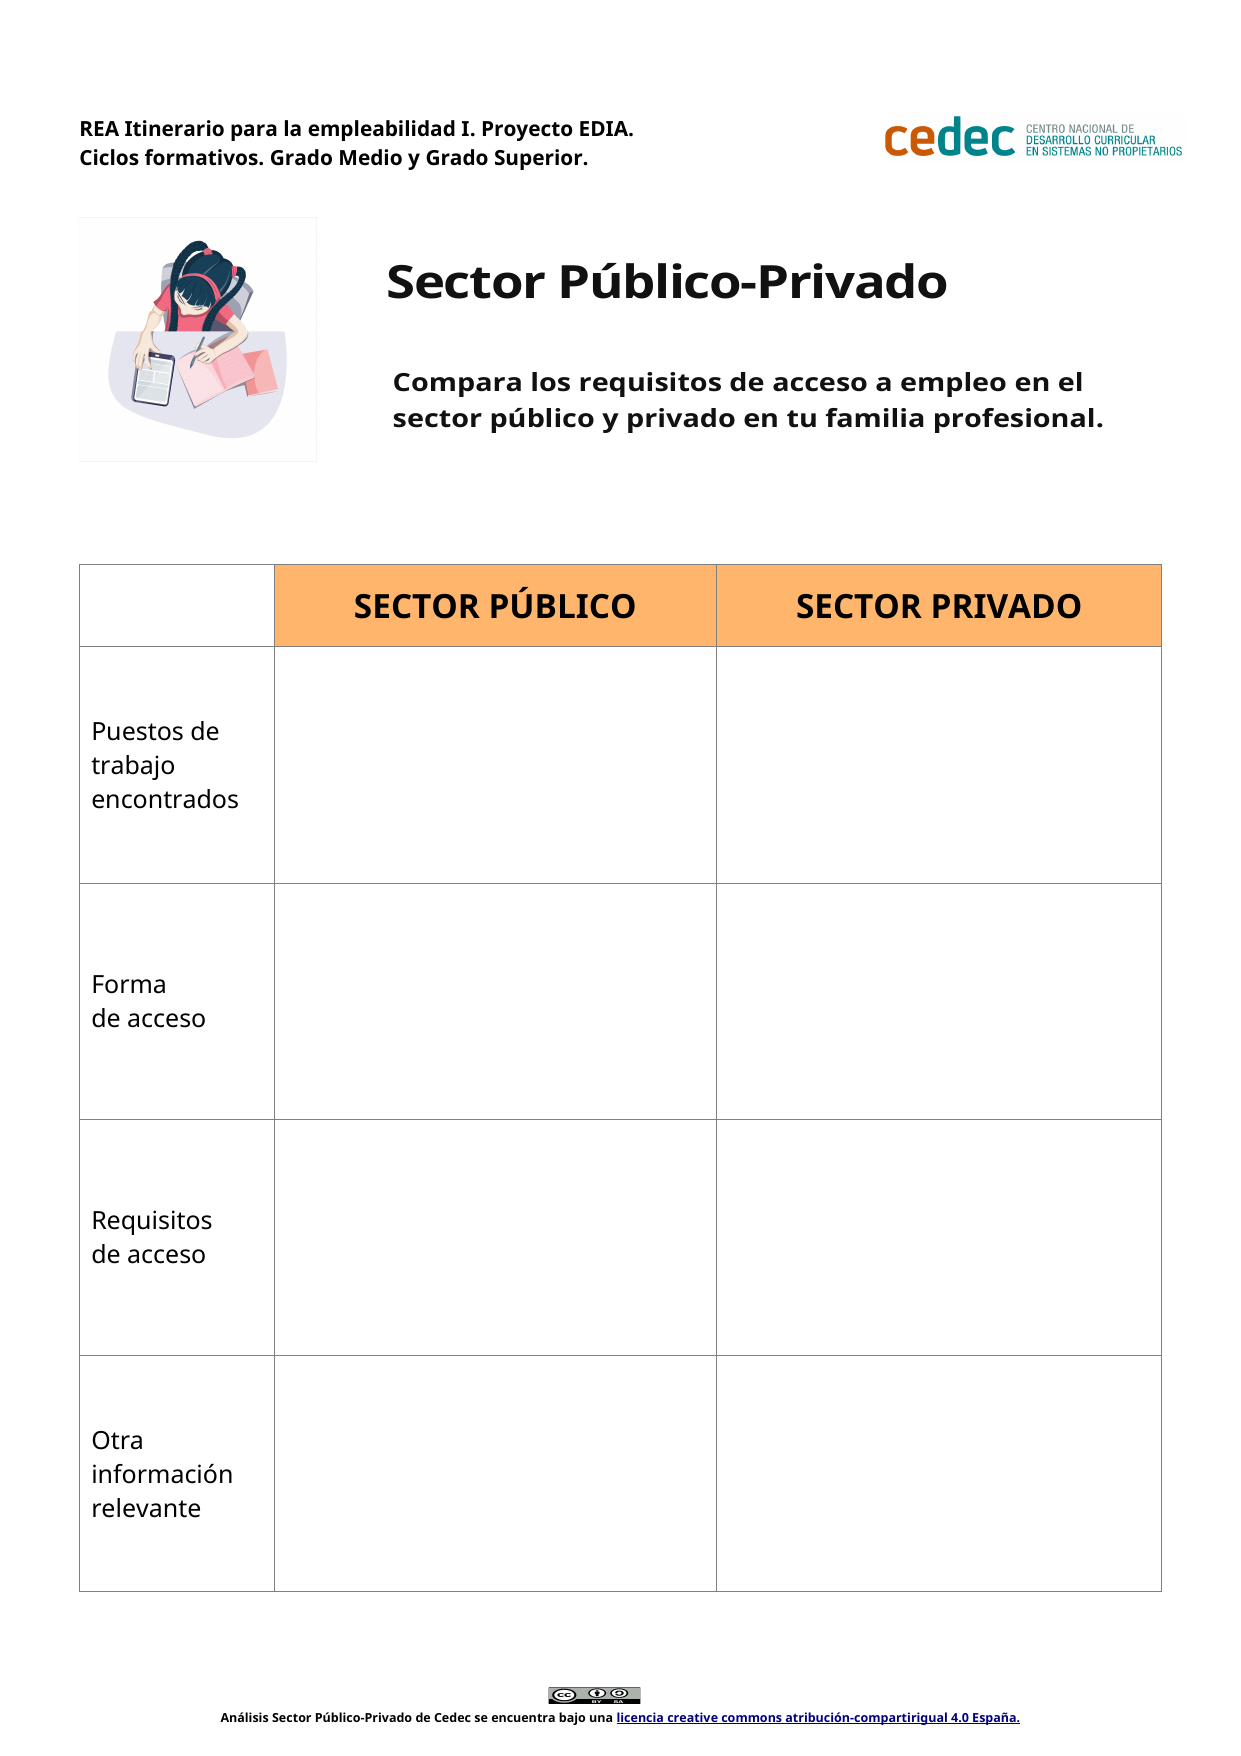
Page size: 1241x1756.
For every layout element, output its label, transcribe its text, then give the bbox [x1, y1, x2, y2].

picture [883, 114, 1189, 163]
table_cell [275, 884, 716, 1119]
table_cell [275, 1356, 716, 1591]
text Compara los requisitos de acceso a empleo en el sector público y privado en tu familia profesional. [392, 365, 1152, 435]
table_cell Puestos de trabajo encontrados [80, 647, 274, 883]
table_cell [275, 1120, 716, 1355]
table_cell Forma de acceso [80, 884, 274, 1119]
table_cell [717, 1356, 1161, 1591]
text Sector Público-Privado [386, 250, 1156, 312]
picture [548, 1687, 641, 1704]
picture [78, 217, 317, 462]
table_cell Requisitos de acceso [80, 1120, 274, 1355]
table_cell [717, 1120, 1161, 1355]
table_cell [717, 884, 1161, 1119]
table_header [80, 565, 274, 646]
table_header SECTOR PÚBLICO [275, 565, 716, 646]
table_cell Otra información relevante [80, 1356, 274, 1591]
table_header SECTOR PRIVADO [717, 565, 1161, 646]
table_cell [717, 647, 1161, 883]
table_cell [275, 647, 716, 883]
